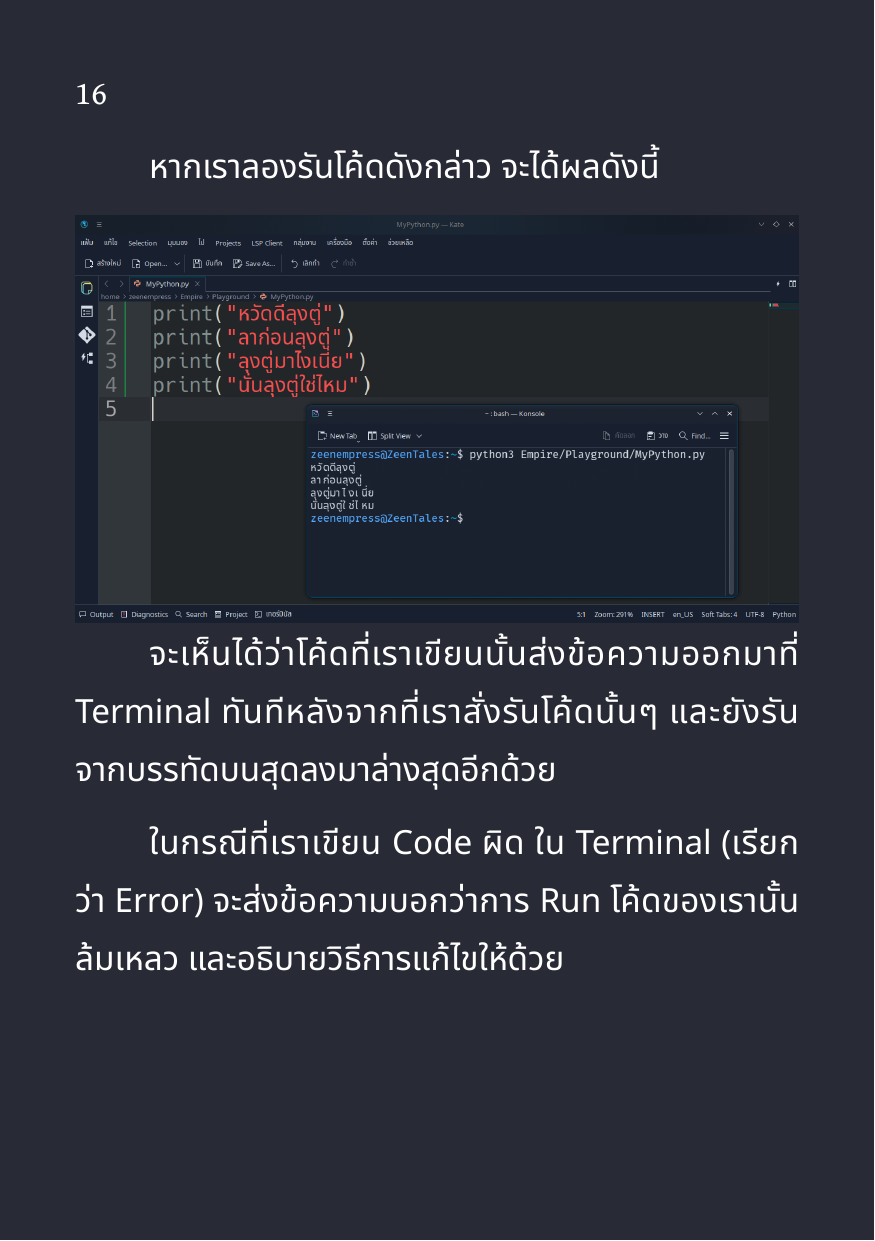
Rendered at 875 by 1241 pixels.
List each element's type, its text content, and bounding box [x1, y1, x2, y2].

text ในกรณีที่เราเขียน Code ผิด ใน Terminal (เรียกว่า Error) จะส่งข้อความบอกว่าการ Run โค้ดของเรานั้นล้มเหลว และอธิบายวิธีการแก้ไขให้ด้วย [75, 819, 799, 986]
picture [75, 215, 799, 623]
text หากเราลองรันโค้ดดังกล่าว จะได้ผลดังนี้ [75, 143, 799, 194]
text จะเห็นได้ว่าโค้ดที่เราเขียนนั้นส่งข้อความออกมาที่ Terminal ทันทีหลังจากที่เราสั่งรันโค้ดนั้นๆ และยังรันจากบรรทัดบนสุดลงมาล่างสุดอีกด้วย [75, 623, 799, 797]
